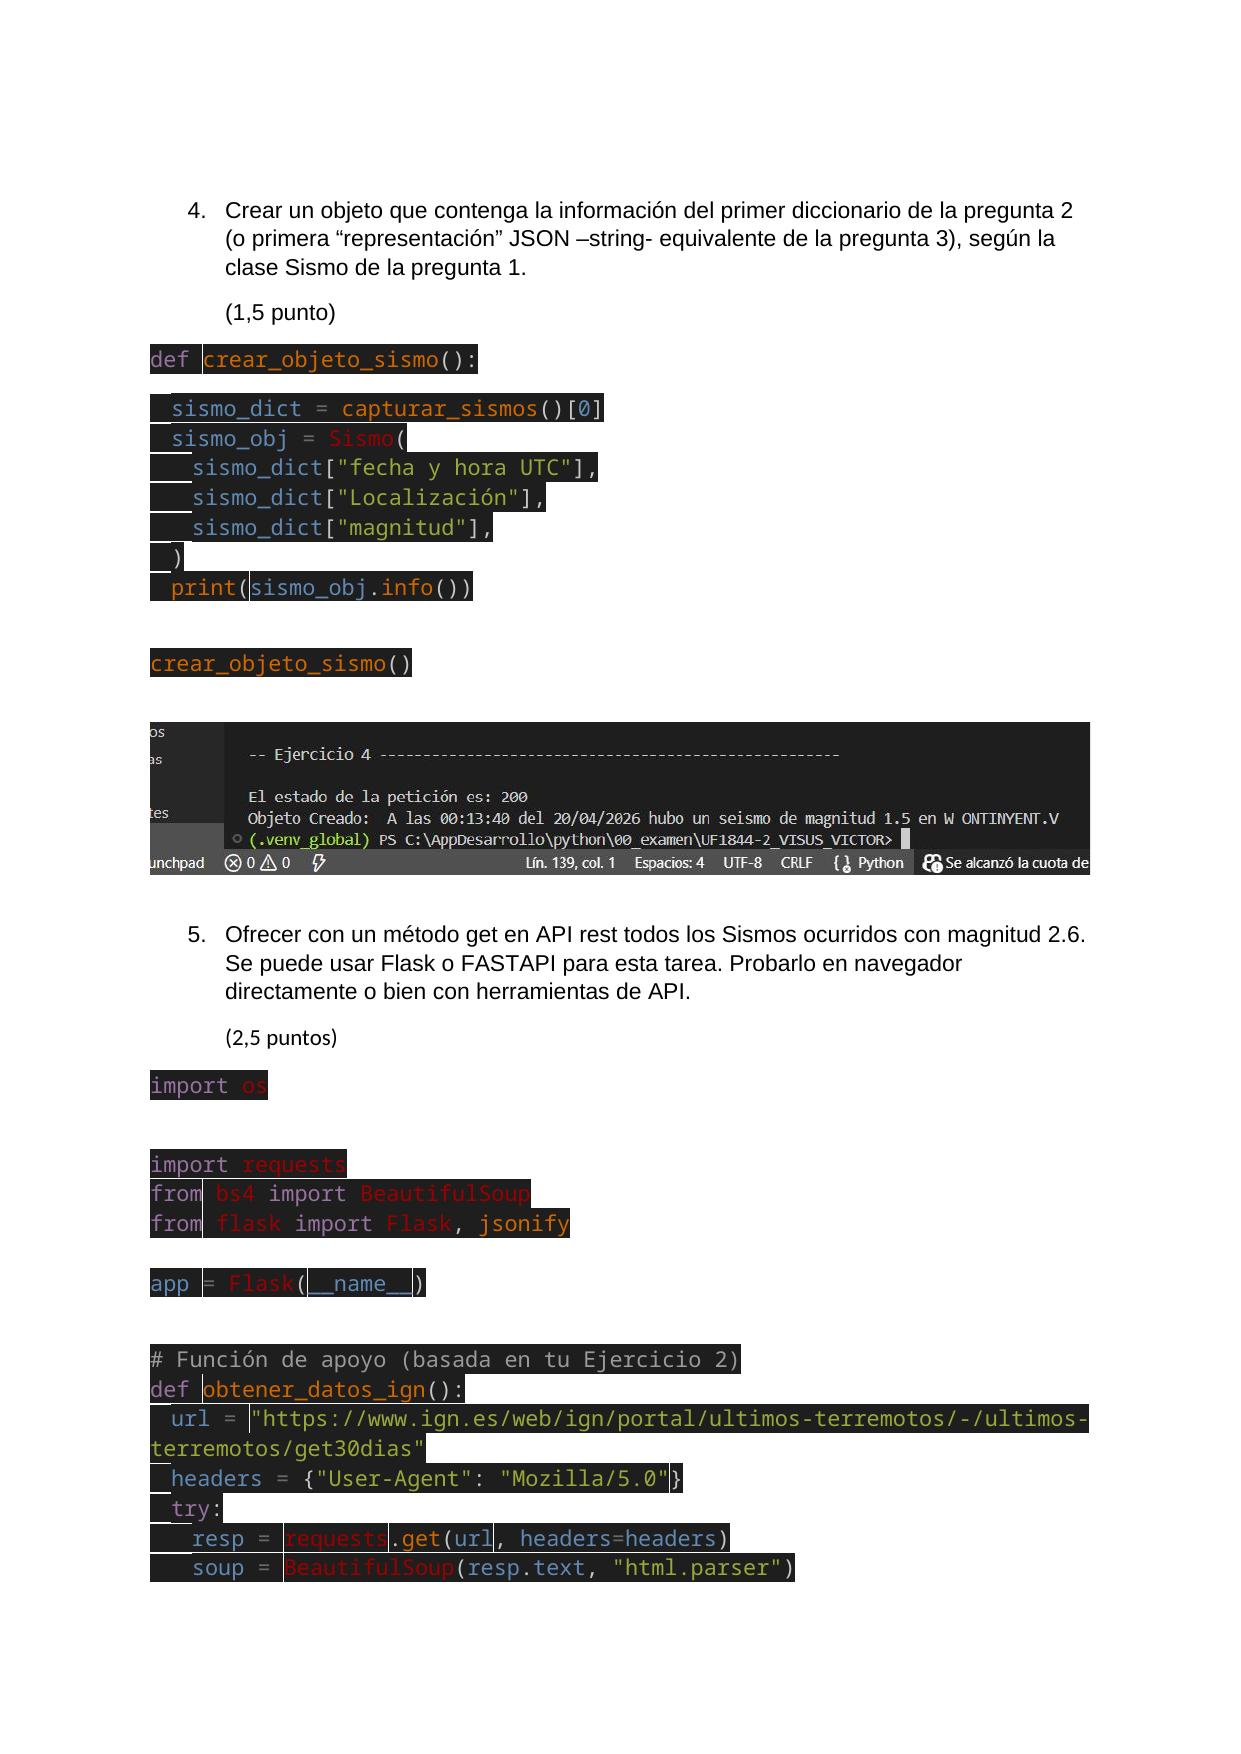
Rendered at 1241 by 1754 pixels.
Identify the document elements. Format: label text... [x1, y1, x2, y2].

picture [150, 722, 1091, 875]
list (1,5 punto) [225, 299, 1090, 325]
text sismo_dict = capturar_sismos()[0] [150, 393, 1090, 422]
text sismo_dict["Localización"], [150, 482, 1090, 512]
text def crear_objeto_sismo(): [150, 344, 1090, 374]
text (2,5 puntos) [225, 1023, 1090, 1051]
text soup = BeautifulSoup(resp.text, "html.parser") [150, 1552, 1090, 1582]
text sismo_obj = Sismo( [150, 422, 1090, 452]
text import requests [150, 1149, 1090, 1178]
list Ofrecer con un método get en API rest todos los Sismos ocurridos con magnitud 2.6. Se puede usar Flask o FASTAPI para esta tarea. Probarlo en navegador directamente o bien con herramientas de API. [187, 921, 1090, 1004]
text resp = requests.get(url, headers=headers) [150, 1523, 1090, 1552]
text print(sismo_obj.info()) [150, 571, 1090, 601]
text import os [150, 1070, 1090, 1100]
text sismo_dict["magnitud"], [150, 512, 1090, 542]
text from flask import Flask, jsonify [150, 1208, 1090, 1238]
text # Función de apoyo (basada en tu Ejercicio 2) [150, 1344, 1090, 1374]
text url = "https://www.ign.es/web/ign/portal/ultimos-terremotos/-/ultimos-terremotos/get30dias" [150, 1403, 1090, 1463]
text def obtener_datos_ign(): [150, 1374, 1090, 1403]
text try: [150, 1493, 1090, 1523]
list Crear un objeto que contenga la información del primer diccionario de la pregunta 2 (o primera “representación” JSON –string- equivalente de la pregunta 3), según la clase Sismo de la pregunta 1. [187, 197, 1090, 280]
text headers = {"User-Agent": "Mozilla/5.0"} [150, 1463, 1090, 1493]
text ) [150, 542, 1090, 571]
text crear_objeto_sismo() [150, 648, 1090, 677]
text from bs4 import BeautifulSoup [150, 1178, 1090, 1208]
text sismo_dict["fecha y hora UTC"], [150, 452, 1090, 482]
text app = Flask(__name__) [150, 1268, 1090, 1297]
